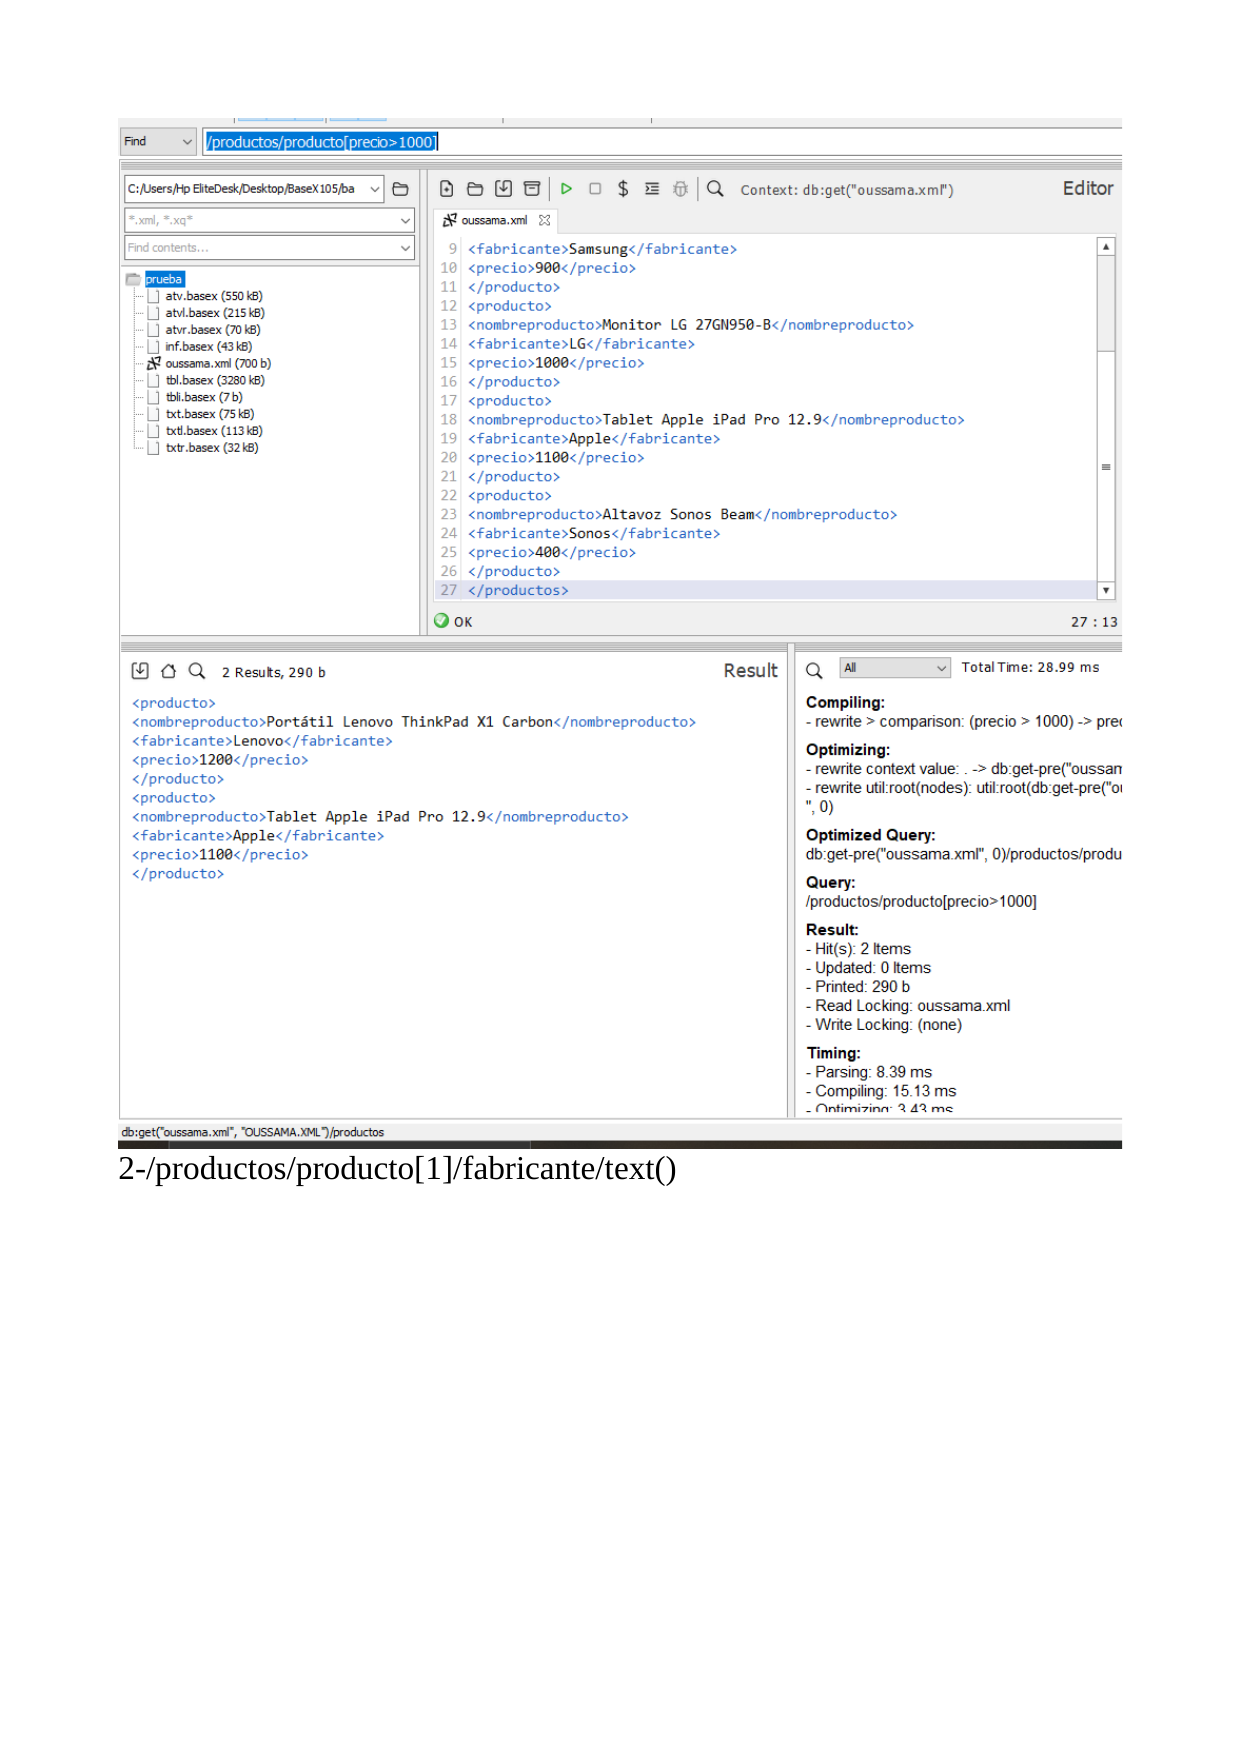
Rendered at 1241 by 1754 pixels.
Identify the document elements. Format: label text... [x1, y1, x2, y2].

picture [118, 118, 1123, 1149]
subtitle 2-/productos/producto[1]/fabricante/text() [118, 1149, 1122, 1187]
